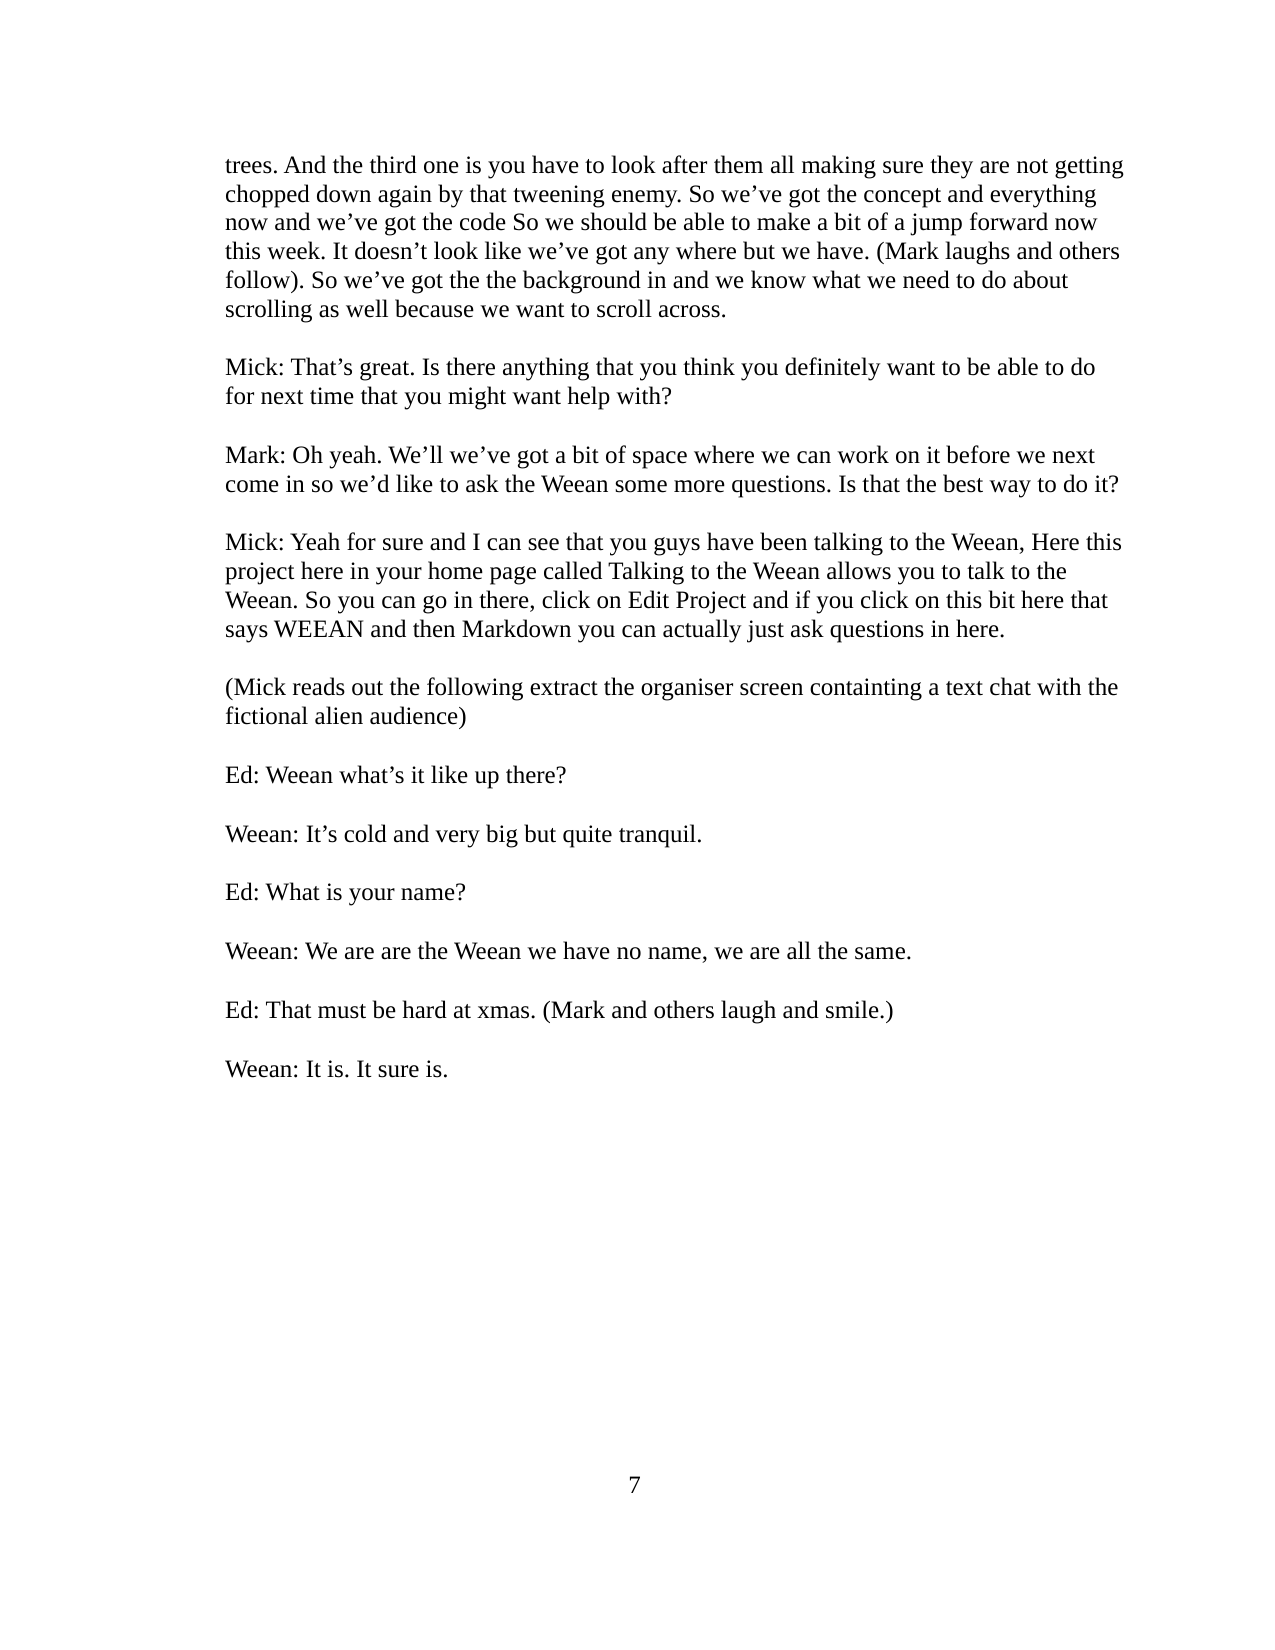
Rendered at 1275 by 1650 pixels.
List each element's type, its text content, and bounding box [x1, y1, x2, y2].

text Weean: It’s cold and very big but quite tranquil. [225, 819, 1125, 847]
text Ed: That must be hard at xmas. (Mark and others laugh and smile.) [225, 995, 1125, 1024]
text Mick: Yeah for sure and I can see that you guys have been talking to the Weean, Here this project here in your home page called Talking to the Weean allows you to talk to the Weean. So you can go in there, click on Edit Project and if you click on this bit here that says WEEAN and then Markdown you can actually just ask questions in here. [225, 527, 1125, 642]
text trees. And the third one is you have to look after them all making sure they are not getting chopped down again by that tweening enemy. So we’ve got the concept and everything now and we’ve got the code So we should be able to make a bit of a jump forward now this week. It doesn’t look like we’ve got any where but we have. (Mark laughs and others follow). So we’ve got the the background in and we know what we need to do about scrolling as well because we want to scroll across. [225, 150, 1125, 322]
text Mick: That’s great. Is there anything that you think you definitely want to be able to do for next time that you might want help with? [225, 352, 1125, 410]
text Mark: Oh yeah. We’ll we’ve got a bit of space where we can work on it before we next come in so we’d like to ask the Weean some more questions. Is that the best way to do it? [225, 440, 1125, 497]
text Ed: What is your name? [225, 877, 1125, 906]
text (Mick reads out the following extract the organiser screen containting a text chat with the fictional alien audience) [225, 672, 1125, 730]
text Ed: Weean what’s it like up there? [225, 760, 1125, 789]
text Weean: It is. It sure is. [225, 1054, 1125, 1082]
text Weean: We are are the Weean we have no name, we are all the same. [225, 936, 1125, 965]
